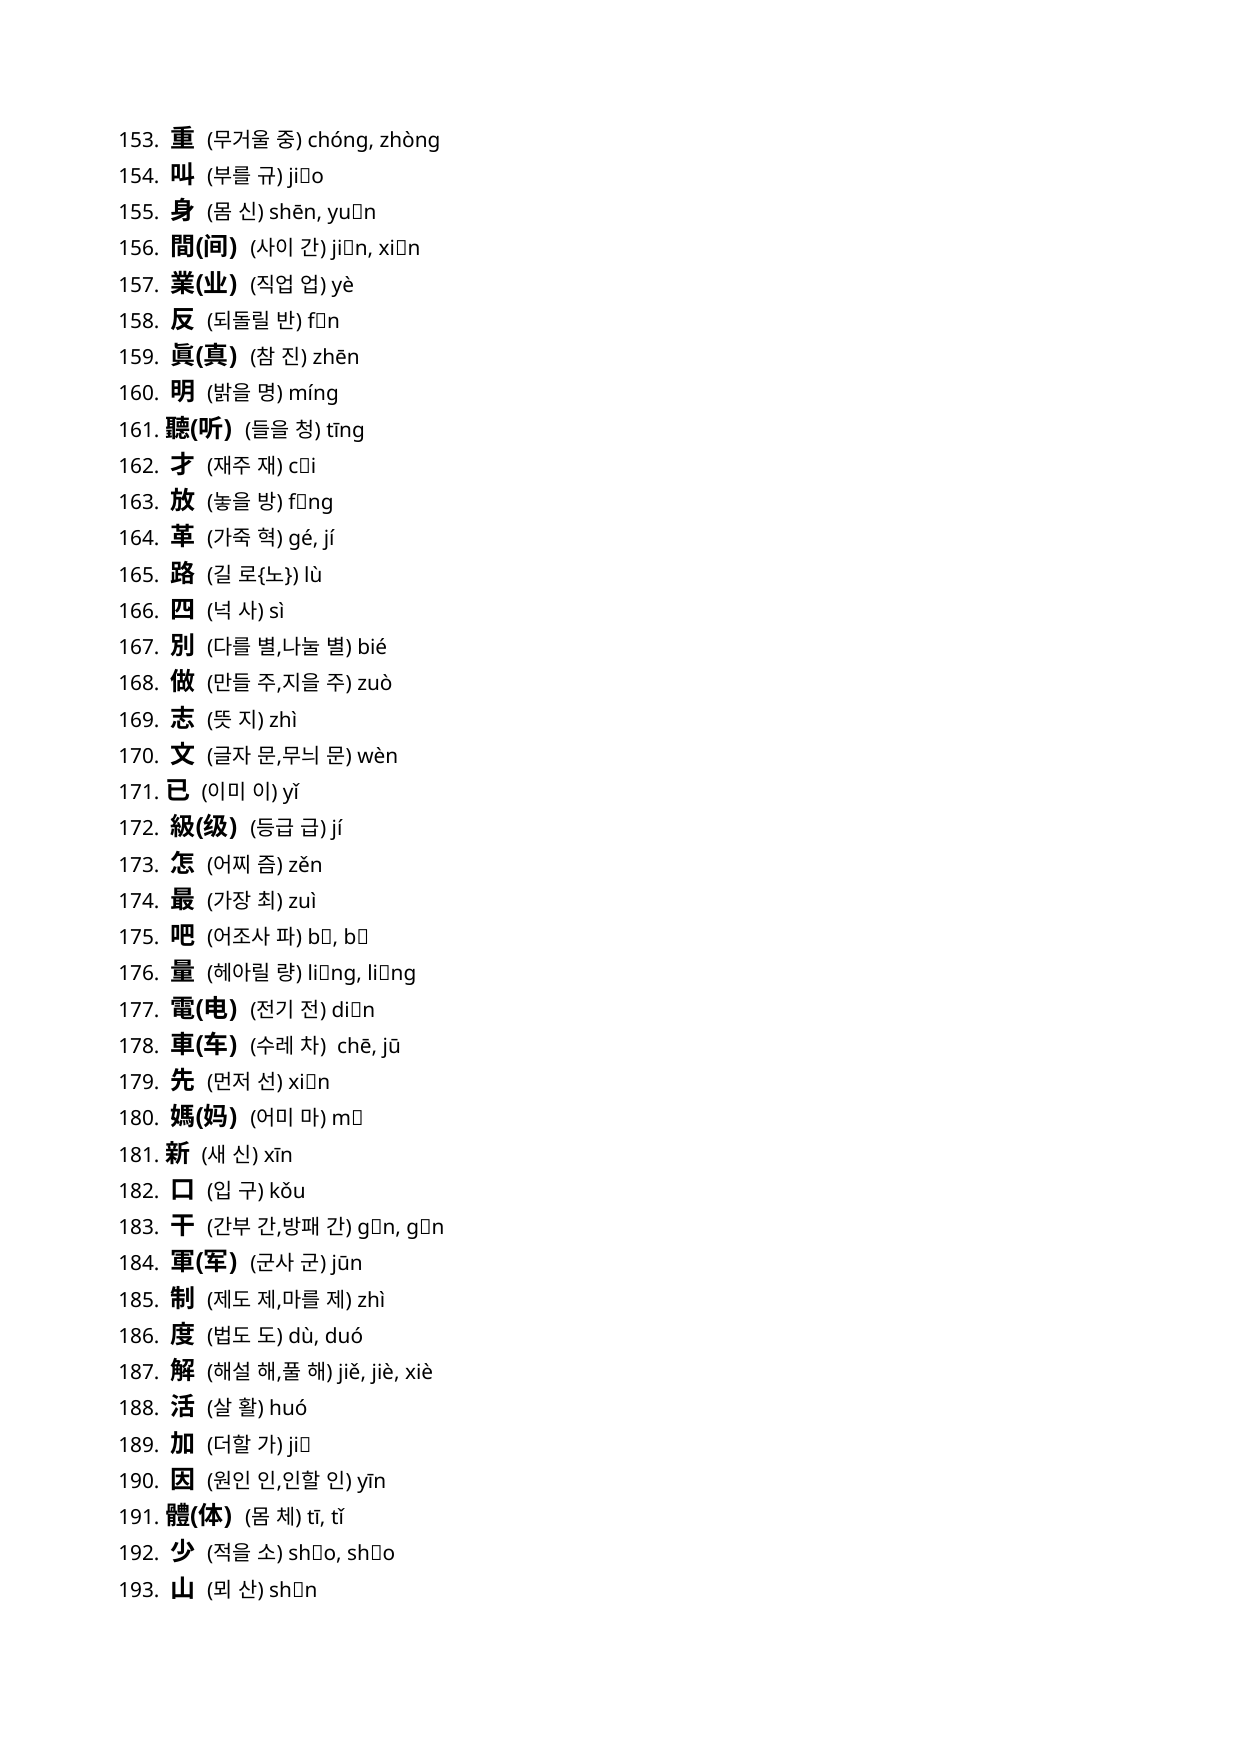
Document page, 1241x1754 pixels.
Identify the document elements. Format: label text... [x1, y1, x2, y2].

text 173. 怎 (어찌 즘) zěn [118, 843, 1122, 879]
text 192. 少 (적을 소) sh󰐂o, sh󰐃o [118, 1532, 1122, 1568]
text 155. 身 (몸 신) shēn, yu󰐁n [118, 191, 1122, 227]
text 180. 媽(妈) (어미 마) m󰐀 [118, 1097, 1122, 1133]
text 191. 體(体) (몸 체) tī, tǐ [118, 1496, 1122, 1532]
text 168. 做 (만들 주,지을 주) zuò [118, 662, 1122, 698]
text 190. 因 (원인 인,인할 인) yīn [118, 1459, 1122, 1496]
text 183. 干 (간부 간,방패 간) g󰐀n, g󰐃n [118, 1206, 1122, 1242]
text 177. 電(电) (전기 전) di󰐃n [118, 988, 1122, 1024]
text 167. 別 (다를 별,나눌 별) bié [118, 626, 1122, 662]
text 163. 放 (놓을 방) f󰐃ng [118, 481, 1122, 517]
text 165. 路 (길 로{노}) lù [118, 553, 1122, 589]
text 187. 解 (해설 해,풀 해) jiě, jiè, xiè [118, 1351, 1122, 1387]
text 185. 制 (제도 제,마를 제) zhì [118, 1278, 1122, 1314]
text 171. 已 (이미 이) yǐ [118, 771, 1122, 807]
text 164. 革 (가죽 혁) gé, jí [118, 517, 1122, 553]
text 188. 活 (살 활) huó [118, 1387, 1122, 1423]
text 161. 聽(听) (들을 청) tīng [118, 408, 1122, 444]
text 193. 山 (뫼 산) sh󰐀n [118, 1568, 1122, 1604]
text 166. 四 (넉 사) sì [118, 589, 1122, 626]
text 184. 軍(军) (군사 군) jūn [118, 1242, 1122, 1278]
text 158. 反 (되돌릴 반) f󰐂n [118, 299, 1122, 336]
text 157. 業(业) (직업 업) yè [118, 263, 1122, 299]
text 153. 重 (무거울 중) chóng, zhòng [118, 118, 1122, 154]
text 176. 量 (헤아릴 량) li󰐁ng, li󰐃ng [118, 952, 1122, 988]
text 189. 加 (더할 가) ji󰐀 [118, 1423, 1122, 1459]
text 160. 明 (밝을 명) míng [118, 372, 1122, 408]
text 182. 口 (입 구) kǒu [118, 1169, 1122, 1206]
text 159. 眞(真) (참 진) zhēn [118, 336, 1122, 372]
text 172. 級(级) (등급 급) jí [118, 807, 1122, 843]
text 178. 車(车) (수레 차) chē, jū [118, 1024, 1122, 1061]
text 170. 文 (글자 문,무늬 문) wèn [118, 734, 1122, 771]
text 156. 間(间) (사이 간) ji󰐀n, xi󰐁n [118, 227, 1122, 263]
text 181. 新 (새 신) xīn [118, 1133, 1122, 1169]
text 174. 最 (가장 최) zuì [118, 879, 1122, 916]
text 162. 才 (재주 재) c󰐁i [118, 444, 1122, 481]
text 154. 叫 (부를 규) ji󰐃o [118, 154, 1122, 191]
text 169. 志 (뜻 지) zhì [118, 698, 1122, 734]
text 175. 吧 (어조사 파) b󰐀, b󰐄 [118, 916, 1122, 952]
text 186. 度 (법도 도) dù, duó [118, 1314, 1122, 1351]
text 179. 先 (먼저 선) xi󰐀n [118, 1061, 1122, 1097]
